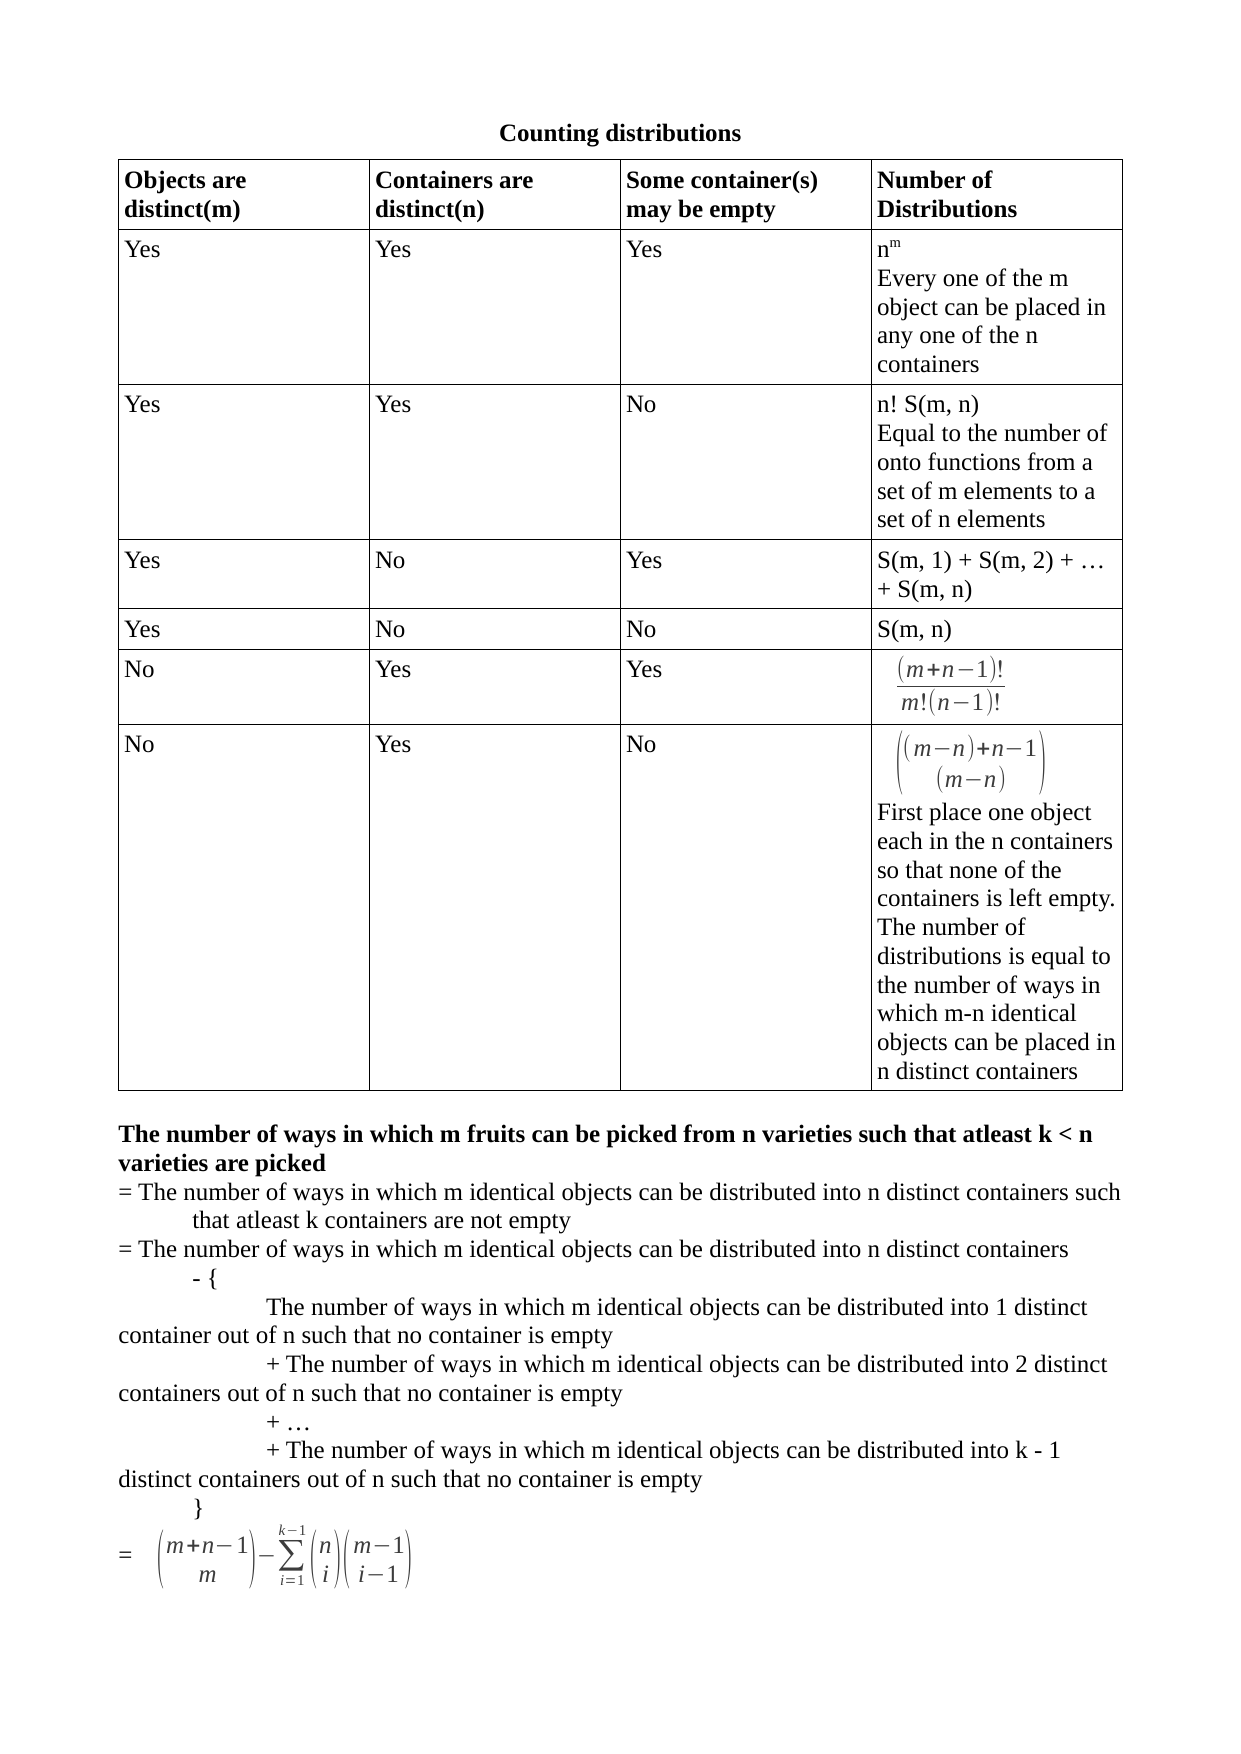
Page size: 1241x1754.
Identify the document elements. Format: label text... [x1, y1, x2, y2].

table_cell Yes [370, 725, 620, 1090]
table_cell No [621, 609, 871, 648]
table_cell First place one object each in the n containers so that none of the containers is left empty. The number of distributions is equal to the number of ways in which m-n identical objects can be placed in n distinct containers [872, 725, 1122, 1090]
table_cell Yes [119, 540, 369, 608]
text + The number of ways in which m identical objects can be distributed into k - 1 distinct containers out of n such that no container is empty [118, 1436, 1122, 1493]
table_cell Yes [119, 609, 369, 648]
text The number of ways in which m identical objects can be distributed into 1 distinct container out of n such that no container is empty [118, 1292, 1122, 1349]
table_cell Yes [119, 230, 369, 384]
text } [118, 1493, 1122, 1522]
table_cell n! S(m, n) Equal to the number of onto functions from a set of m elements to a set of n elements [872, 385, 1122, 539]
table_cell [872, 650, 1122, 724]
table_cell Yes [370, 650, 620, 724]
table_header Some container(s) may be empty [621, 160, 871, 228]
table_cell Yes [621, 230, 871, 384]
table_header Containers are distinct(n) [370, 160, 620, 228]
table_cell Yes [370, 385, 620, 539]
text Counting distributions [118, 118, 1122, 147]
table_cell No [119, 725, 369, 1090]
text + … [118, 1407, 1122, 1436]
table_cell No [621, 725, 871, 1090]
text = The number of ways in which m identical objects can be distributed into n distinct containers [118, 1234, 1122, 1263]
table_header Number of Distributions [872, 160, 1122, 228]
table_cell No [119, 650, 369, 724]
table_header Objects are distinct(m) [119, 160, 369, 228]
table_cell nm Every one of the m object can be placed in any one of the n containers [872, 230, 1122, 384]
table_cell Yes [621, 540, 871, 608]
table_cell No [370, 540, 620, 608]
text + The number of ways in which m identical objects can be distributed into 2 distinct containers out of n such that no container is empty [118, 1349, 1122, 1407]
text - { [118, 1263, 1122, 1292]
table_cell S(m, n) [872, 609, 1122, 648]
text The number of ways in which m fruits can be picked from n varieties such that atleast k < n varieties are picked [118, 1119, 1122, 1177]
table_cell Yes [621, 650, 871, 724]
text = [118, 1522, 1122, 1591]
table_cell S(m, 1) + S(m, 2) + … + S(m, n) [872, 540, 1122, 608]
table_cell Yes [119, 385, 369, 539]
table_cell No [370, 609, 620, 648]
table_cell Yes [370, 230, 620, 384]
text = The number of ways in which m identical objects can be distributed into n distinct containers such that atleast k containers are not empty [118, 1177, 1122, 1234]
table_cell No [621, 385, 871, 539]
